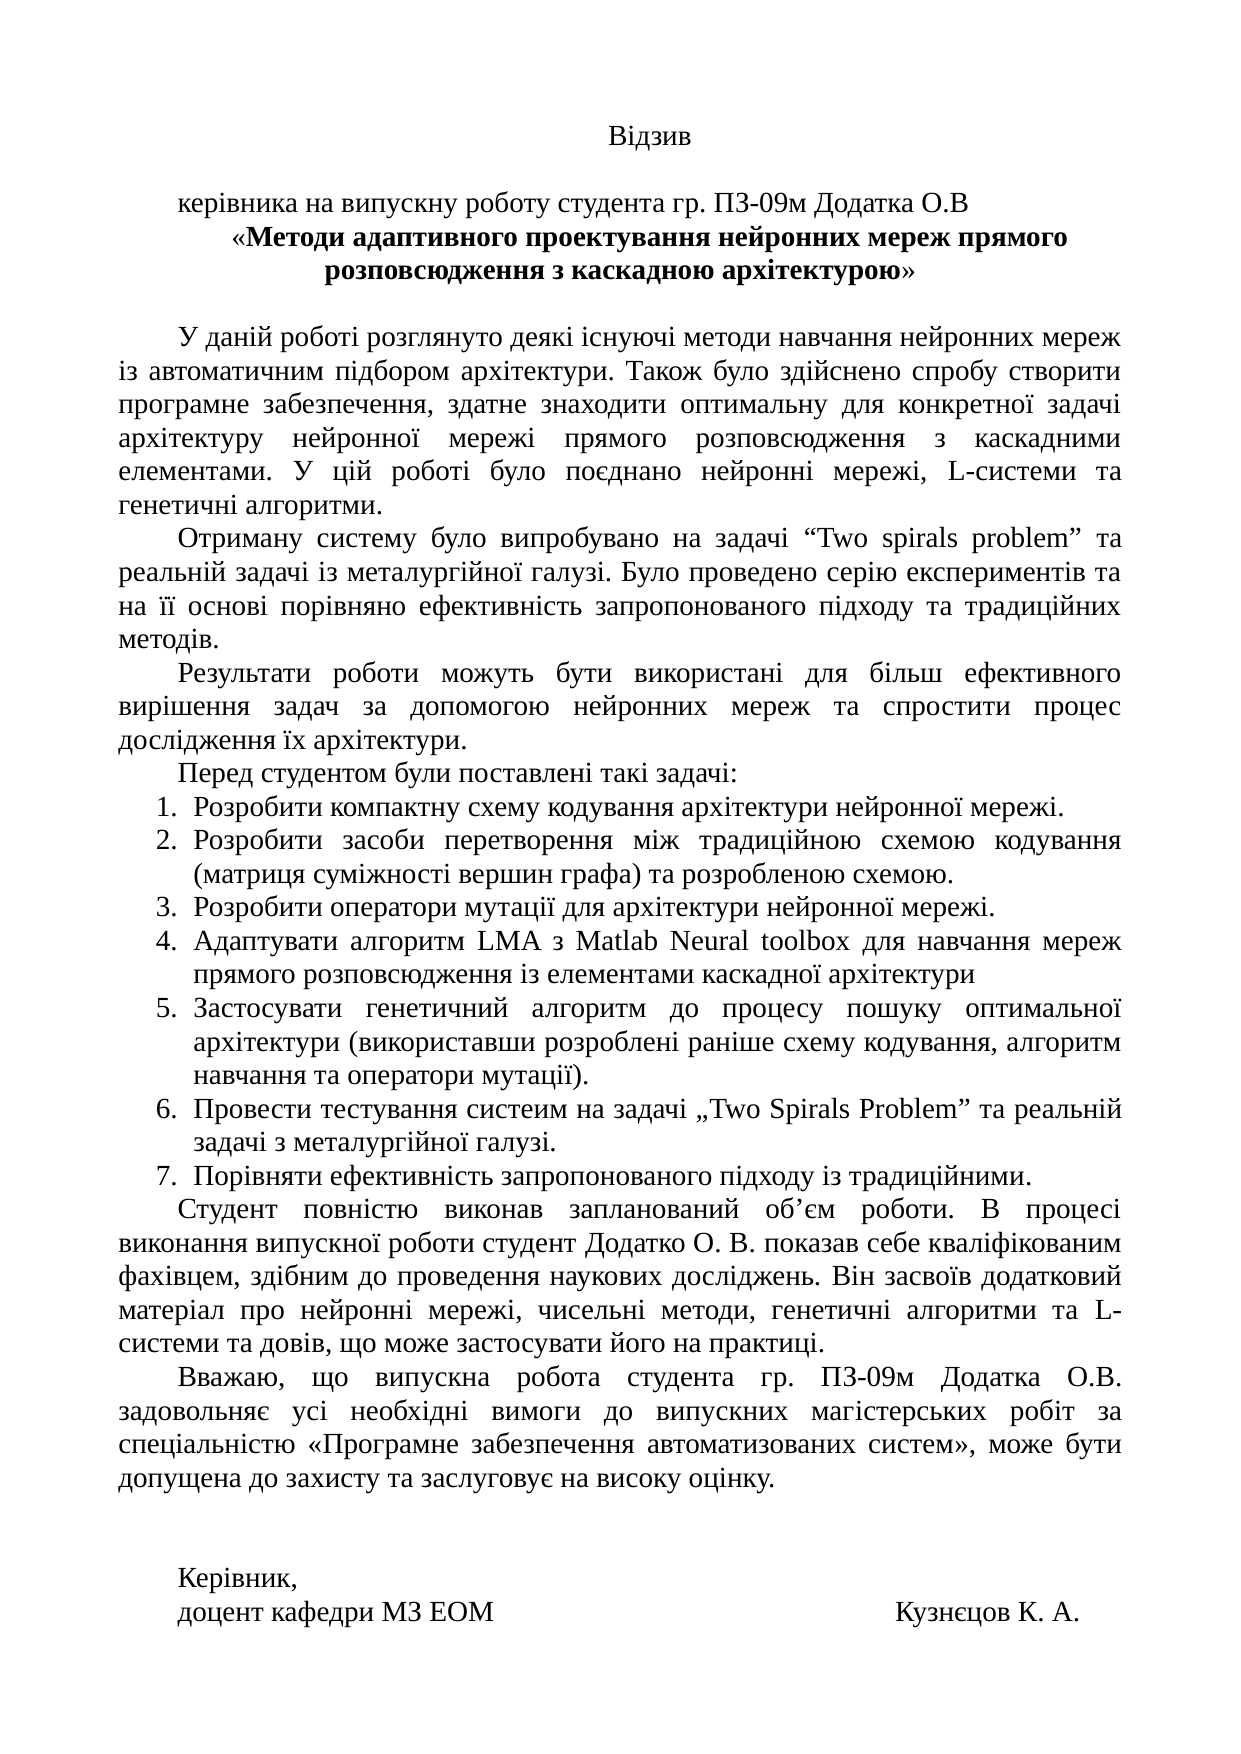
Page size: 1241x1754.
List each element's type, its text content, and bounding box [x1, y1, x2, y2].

list Розробити компактну схему кодування архітектури нейронної мережі. [156, 789, 1122, 822]
text Результати роботи можуть бути використані для більш ефективного вирішення задач за допомогою нейронних мереж та спростити процес дослідження їх архітектури. [118, 655, 1122, 755]
text Відзив [118, 118, 1122, 152]
list Адаптувати алгоритм LMA з Matlab Neural toolbox для навчання мереж прямого розповсюдження із елементами каскадної архітектури [156, 923, 1122, 990]
text доцент кафедри МЗ ЕОМ Кузнєцов К. А. [118, 1594, 1122, 1627]
text Перед студентом були поставлені такі задачі: [118, 755, 1122, 789]
text Вважаю, що випускна робота студента гр. ПЗ-09м Додатка О.В. задовольняє усі необхідні вимоги до випускних магістерських робіт за спеціальністю «Програмне забезпечення автоматизованих систем», може бути допущена до захисту та заслуговує на високу оцінку. [118, 1359, 1122, 1493]
list Застосувати генетичний алгоритм до процесу пошуку оптимальної архітектури (використавши розроблені раніше схему кодування, алгоритм навчання та оператори мутації). [156, 990, 1122, 1091]
text Отриману систему було випробувано на задачі “Two spirals problem” та реальній задачі із металургійної галузі. Було проведено серію експериментів та на її основі порівняно ефективність запропонованого підходу та традиційних методів. [118, 521, 1122, 655]
text керівника на випускну роботу студента гр. ПЗ-09м Додатка О.В [118, 185, 1122, 219]
text «Методи адаптивного проектування нейронних мереж прямого розповсюдження з каскадною архітектурою» [118, 219, 1122, 286]
list Розробити оператори мутації для архітектури нейронної мережі. [156, 889, 1122, 923]
text Керівник, [118, 1560, 1122, 1594]
text Студент повністю виконав запланований об’єм роботи. В процесі виконання випускної роботи студент Додатко О. В. показав себе кваліфікованим фахівцем, здібним до проведення наукових досліджень. Він засвоїв додатковий матеріал про нейронні мережі, чисельні методи, генетичні алгоритми та L-системи та довів, що може застосувати його на практиці. [118, 1191, 1122, 1359]
list Порівняти ефективність запропонованого підходу із традиційними. [156, 1158, 1122, 1191]
list Провести тестування систеим на задачі „Two Spirals Problem” та реальній задачі з металургійної галузі. [156, 1091, 1122, 1158]
text У даній роботі розглянуто деякі існуючі методи навчання нейронних мереж із автоматичним підбором архітектури. Також було здійснено спробу створити програмне забезпечення, здатне знаходити оптимальну для конкретної задачі архітектуру нейронної мережі прямого розповсюдження з каскадними елементами. У цій роботі було поєднано нейронні мережі, L-системи та генетичні алгоритми. [118, 319, 1122, 521]
list Розробити засоби перетворення між традиційною схемою кодування (матриця суміжності вершин графа) та розробленою схемою. [156, 822, 1122, 889]
